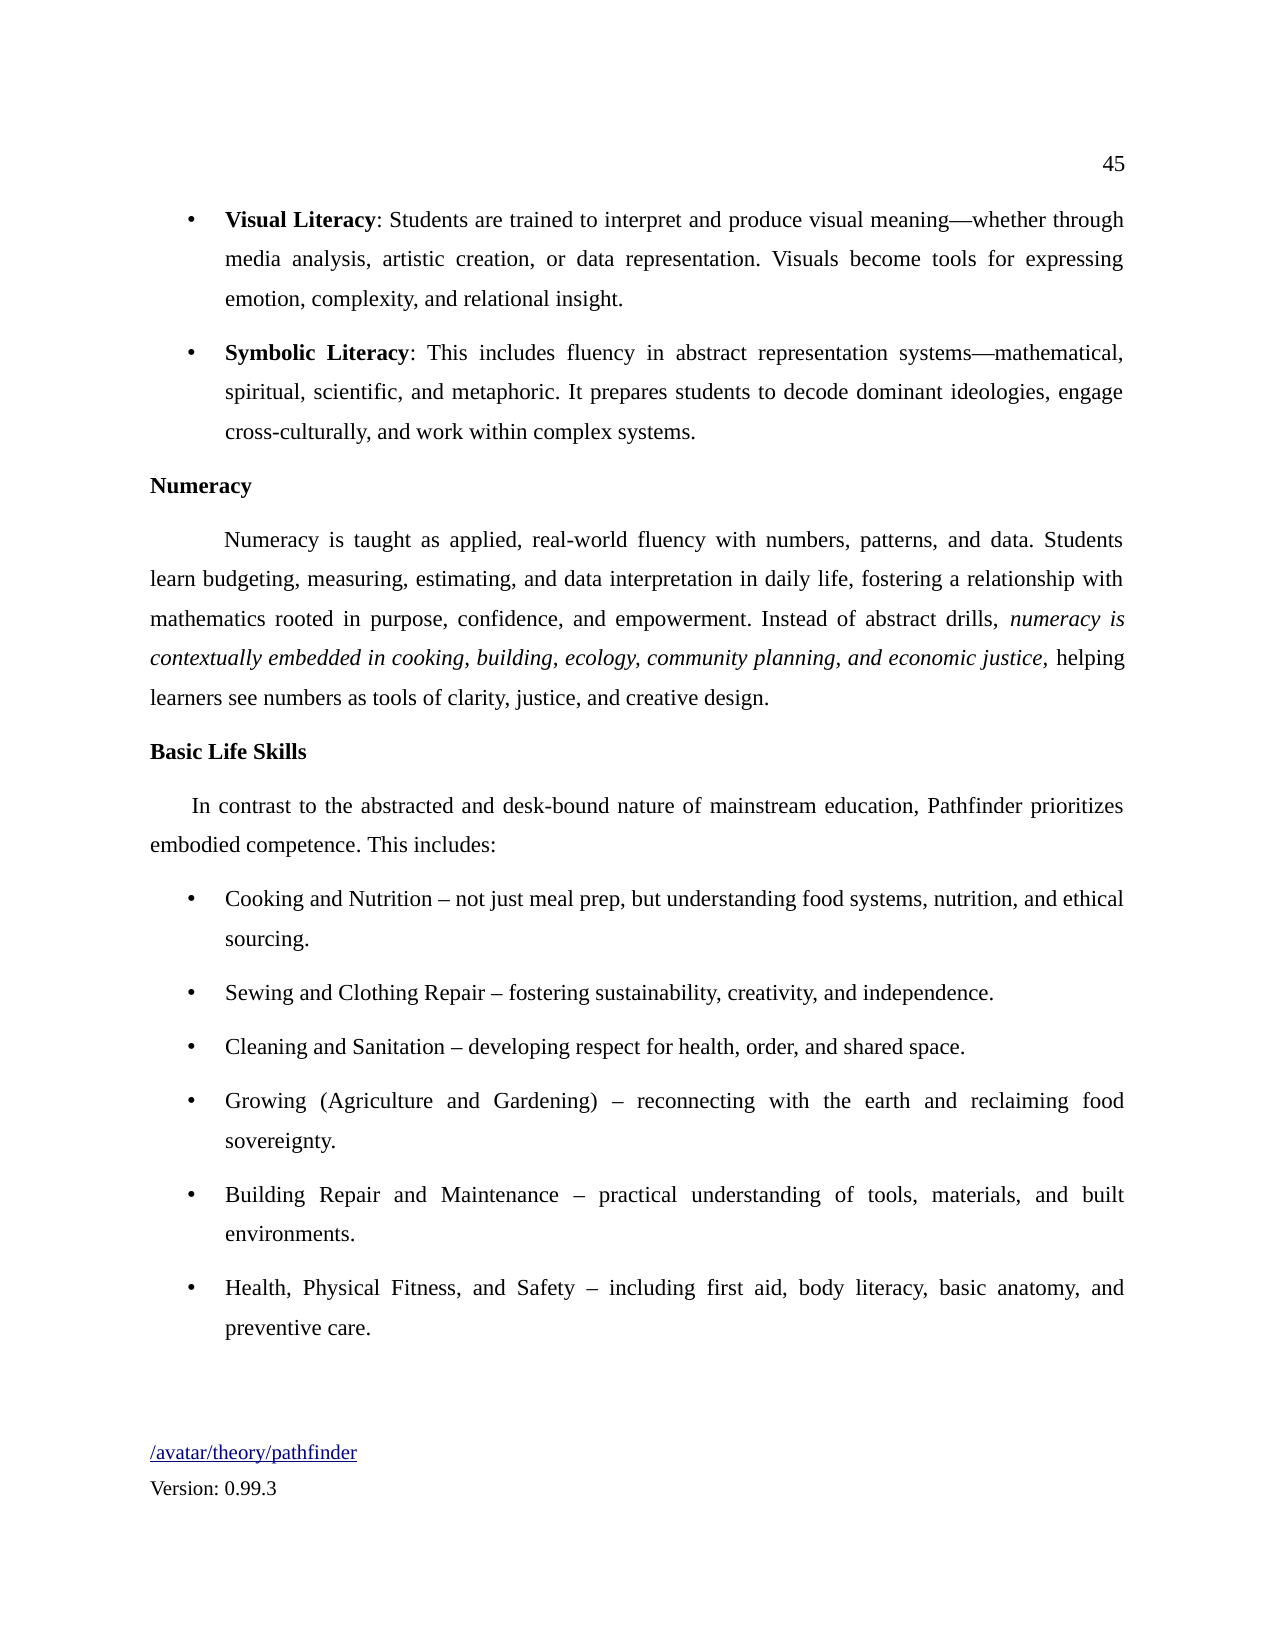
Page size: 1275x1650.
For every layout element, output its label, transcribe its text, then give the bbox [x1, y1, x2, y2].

list Growing (Agriculture and Gardening) – reconnecting with the earth and reclaiming food sovereignty. [187, 1087, 1125, 1153]
list Symbolic Literacy: This includes fluency in abstract representation systems—mathematical, spiritual, scientific, and metaphoric. It prepares students to decode dominant ideologies, engage cross-culturally, and work within complex systems. [187, 339, 1125, 444]
text In contrast to the abstracted and desk-bound nature of mainstream education, Pathfinder prioritizes embodied competence. This includes: [150, 792, 1125, 858]
list Health, Physical Fitness, and Safety – including first aid, body literacy, basic anatomy, and preventive care. [187, 1274, 1125, 1340]
text Numeracy is taught as applied, real-world fluency with numbers, patterns, and data. Students learn budgeting, measuring, estimating, and data interpretation in daily life, fostering a relationship with mathematics rooted in purpose, confidence, and empowerment. Instead of abstract drills, numeracy is contextually embedded in cooking, building, ecology, community planning, and economic justice, helping learners see numbers as tools of clarity, justice, and creative design. [150, 526, 1125, 710]
list Sewing and Clothing Repair – fostering sustainability, creativity, and independence. [187, 979, 1125, 1005]
text Numeracy [150, 472, 1125, 498]
list Building Repair and Maintenance – practical understanding of tools, materials, and built environments. [187, 1181, 1125, 1247]
list Visual Literacy: Students are trained to interpret and produce visual meaning—whether through media analysis, artistic creation, or data representation. Visuals become tools for expressing emotion, complexity, and relational insight. [187, 206, 1125, 311]
list Cooking and Nutrition – not just meal prep, but understanding food systems, nutrition, and ethical sourcing. [187, 886, 1125, 951]
text Basic Life Skills [150, 738, 1125, 764]
list Cleaning and Sanitation – developing respect for health, order, and shared space. [187, 1033, 1125, 1059]
